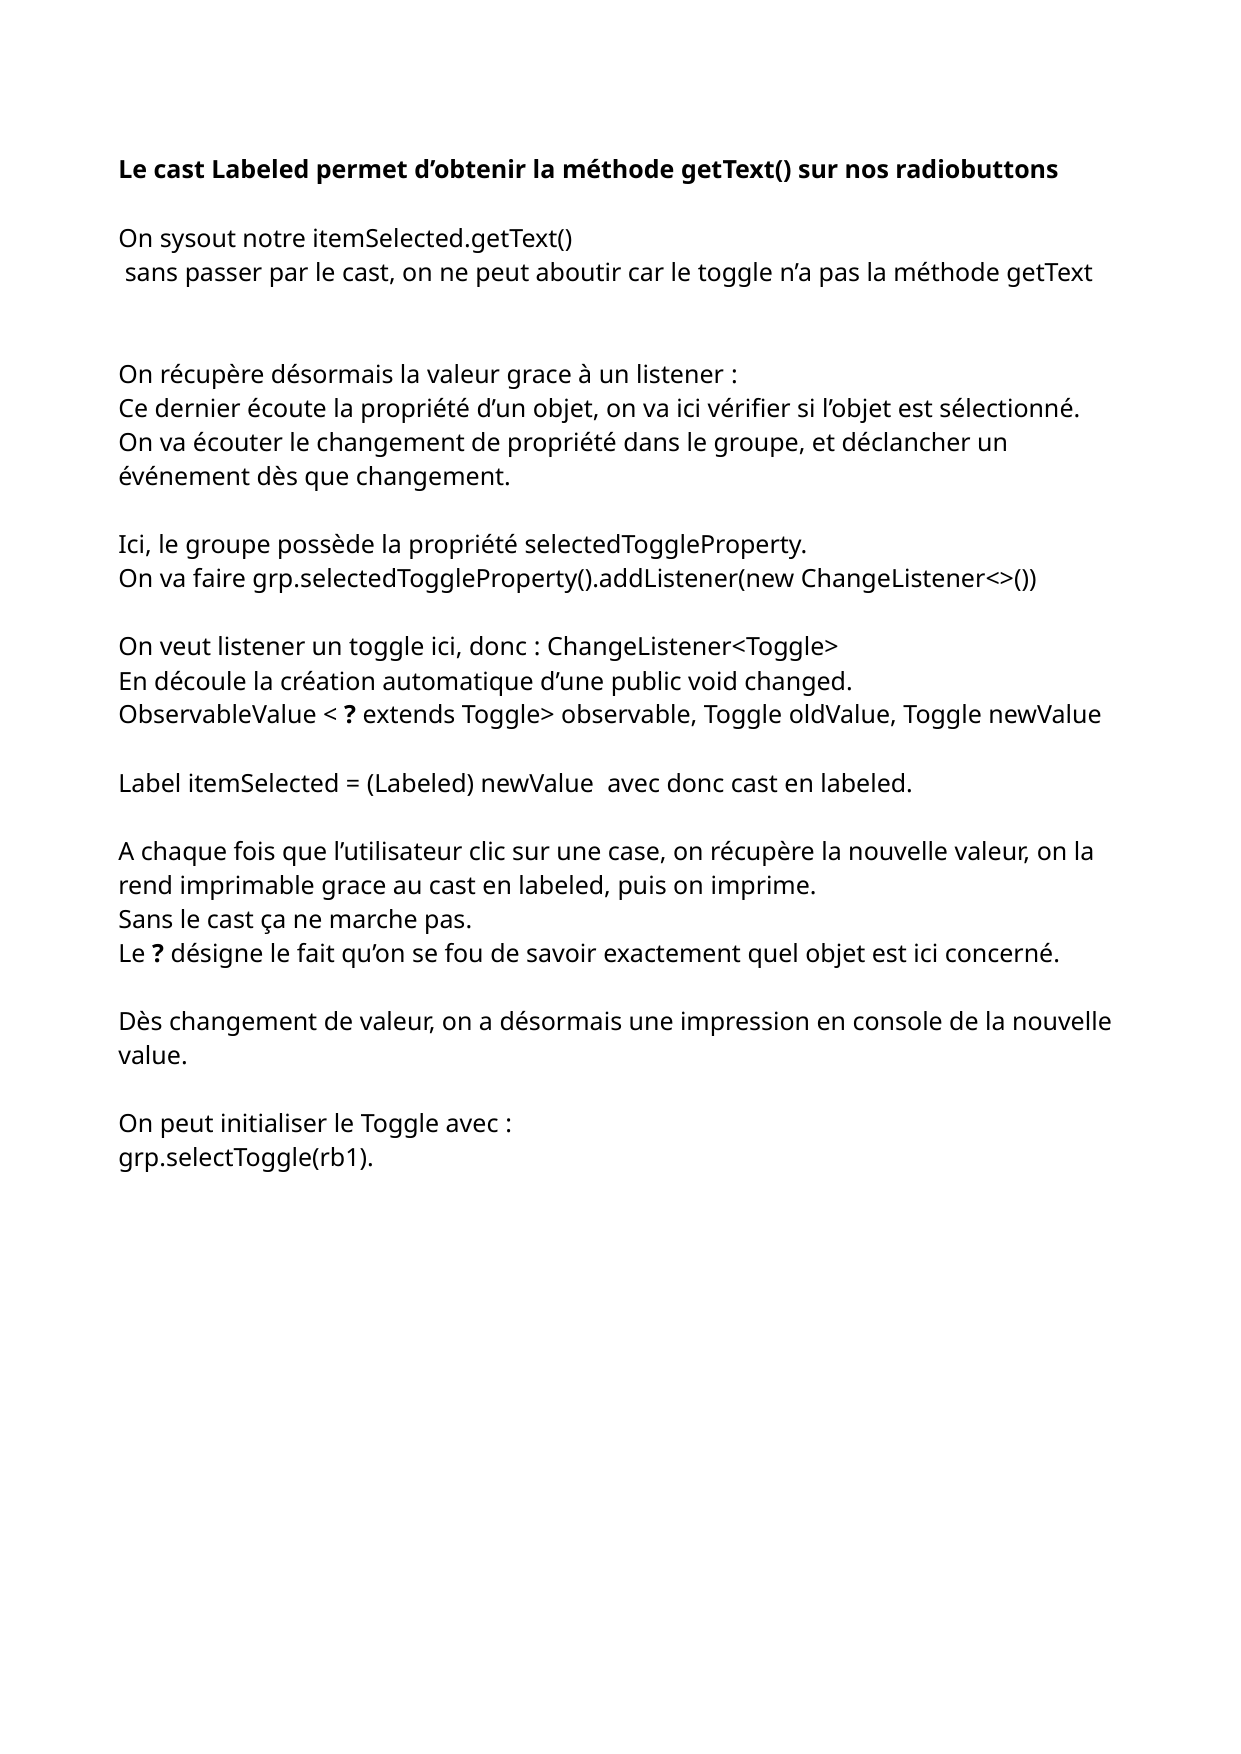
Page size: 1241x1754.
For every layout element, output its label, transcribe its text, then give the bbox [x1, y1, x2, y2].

text On veut listener un toggle ici, donc : ChangeListener<Toggle> [118, 629, 1122, 663]
text On récupère désormais la valeur grace à un listener : Ce dernier écoute la propriété d’un objet, on va ici vérifier si l’objet est sélectionné. [118, 357, 1122, 425]
text On va écouter le changement de propriété dans le groupe, et déclancher un événement dès que changement. [118, 425, 1122, 493]
text Dès changement de valeur, on a désormais une impression en console de la nouvelle value. [118, 1004, 1122, 1072]
text Ici, le groupe possède la propriété selectedToggleProperty. On va faire grp.selectedToggleProperty().addListener(new ChangeListener<>()) [118, 527, 1122, 595]
text Le cast Labeled permet d’obtenir la méthode getText() sur nos radiobuttons [118, 152, 1122, 186]
text Label itemSelected = (Labeled) newValue avec donc cast en labeled. [118, 765, 1122, 799]
text En découle la création automatique d’une public void changed. [118, 663, 1122, 697]
text A chaque fois que l’utilisateur clic sur une case, on récupère la nouvelle valeur, on la rend imprimable grace au cast en labeled, puis on imprime. Sans le cast ça ne marche pas. [118, 833, 1122, 936]
text ObservableValue < ? extends Toggle> observable, Toggle oldValue, Toggle newValue [118, 697, 1122, 731]
text On sysout notre itemSelected.getText() sans passer par le cast, on ne peut aboutir car le toggle n’a pas la méthode getText [118, 220, 1122, 288]
text On peut initialiser le Toggle avec : grp.selectToggle(rb1). [118, 1106, 1122, 1174]
text Le ? désigne le fait qu’on se fou de savoir exactement quel objet est ici concerné. [118, 936, 1122, 970]
